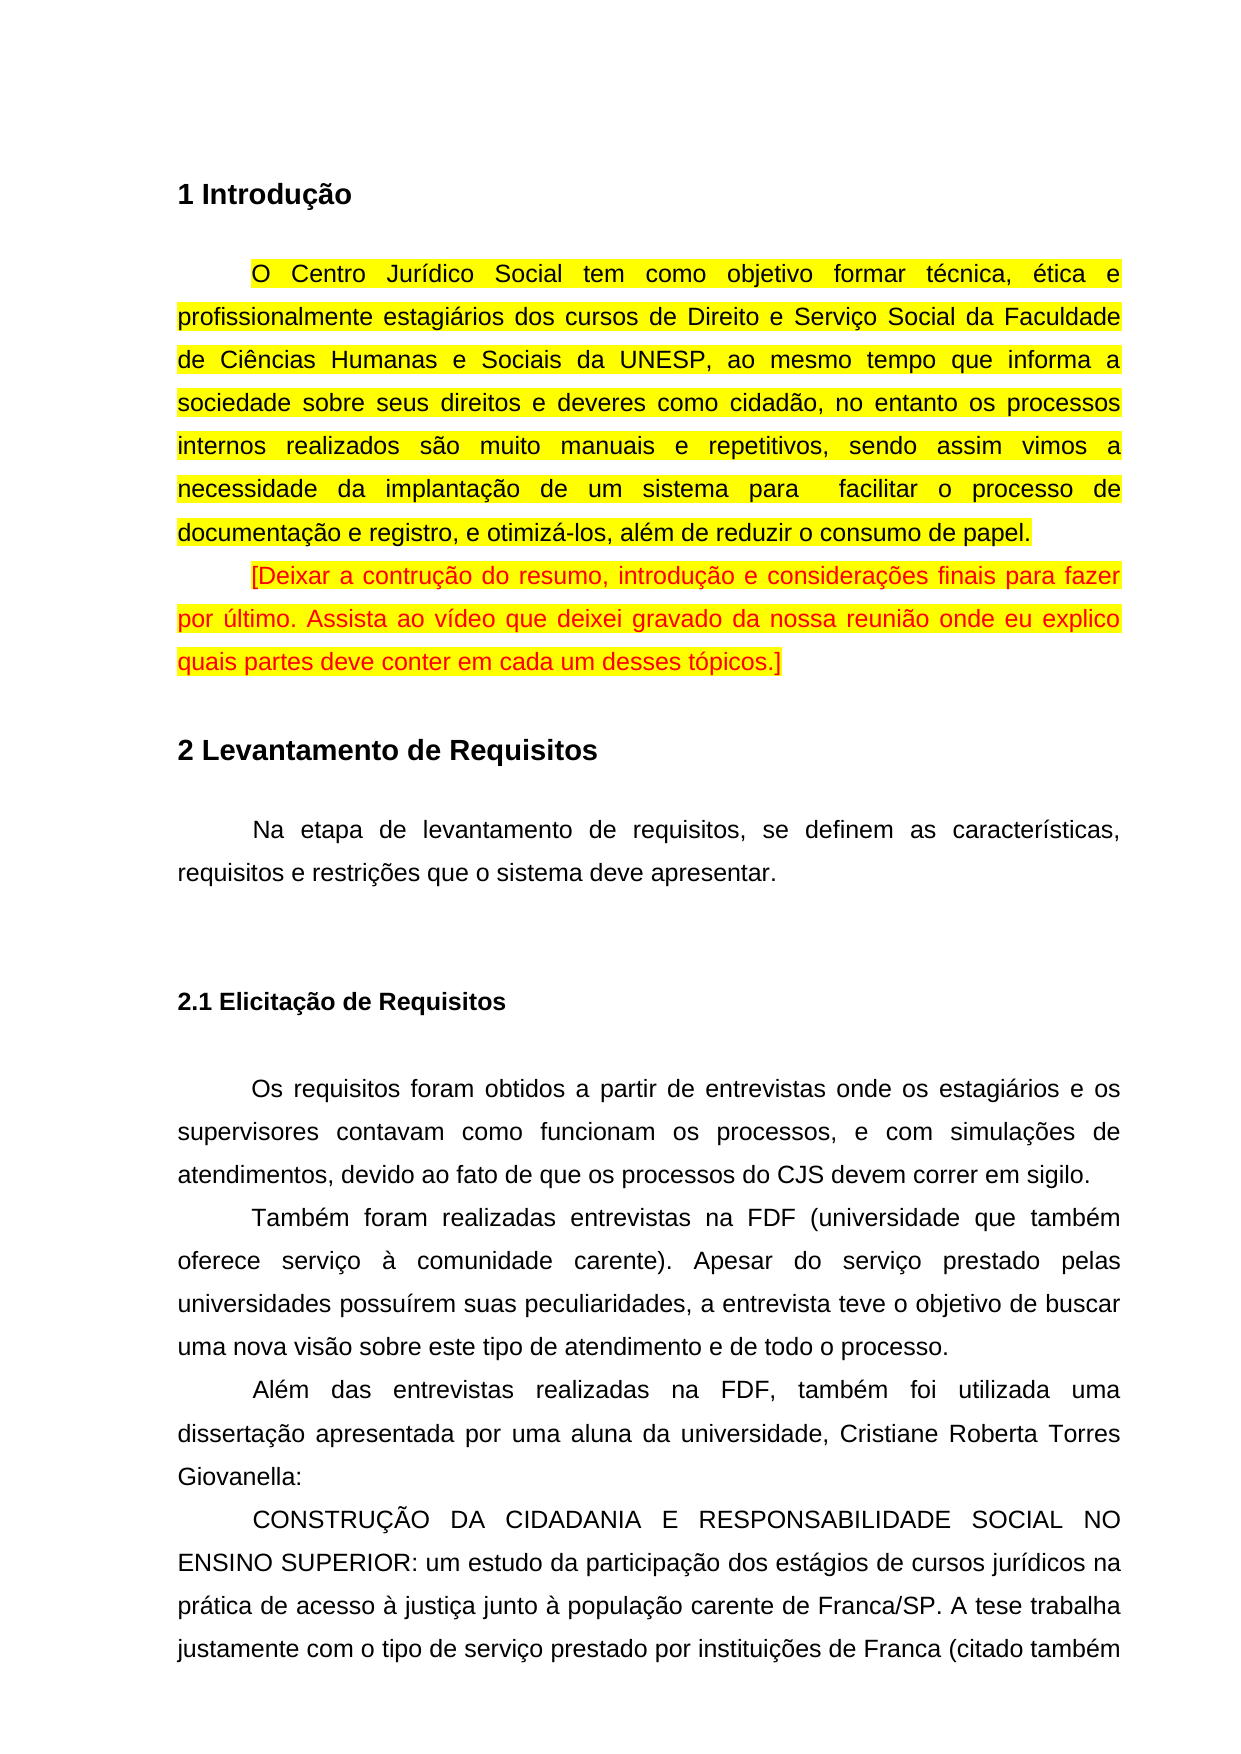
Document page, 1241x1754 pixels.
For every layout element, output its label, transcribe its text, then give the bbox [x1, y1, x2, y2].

text [Deixar a contrução do resumo, introdução e considerações finais para fazer por último. Assista ao vídeo que deixei gravado da nossa reunião onde eu explico quais partes deve conter em cada um desses tópicos.] [177, 561, 1122, 676]
text CONSTRUÇÃO DA CIDADANIA E RESPONSABILIDADE SOCIAL NO ENSINO SUPERIOR: um estudo da participação dos estágios de cursos jurídicos na prática de acesso à justiça junto à população carente de Franca/SP. A tese trabalha justamente com o tipo de serviço prestado por instituições de Franca (citado também [177, 1505, 1122, 1663]
subtitle 2.1 Elicitação de Requisitos [177, 987, 1122, 1016]
text Na etapa de levantamento de requisitos, se definem as características, requisitos e restrições que o sistema deve apresentar. [177, 815, 1122, 887]
subtitle 1 Introdução [177, 177, 1122, 211]
text O Centro Jurídico Social tem como objetivo formar técnica, ética e profissionalmente estagiários dos cursos de Direito e Serviço Social da Faculdade de Ciências Humanas e Sociais da UNESP, ao mesmo tempo que informa a sociedade sobre seus direitos e deveres como cidadão, no entanto os processos internos realizados são muito manuais e repetitivos, sendo assim vimos a necessidade da implantação de um sistema para facilitar o processo de documentação e registro, e otimizá-los, além de reduzir o consumo de papel. [177, 259, 1122, 546]
text Os requisitos foram obtidos a partir de entrevistas onde os estagiários e os supervisores contavam como funcionam os processos, e com simulações de atendimentos, devido ao fato de que os processos do CJS devem correr em sigilo. [177, 1074, 1122, 1189]
subtitle 2 Levantamento de Requisitos [177, 733, 1122, 767]
text Também foram realizadas entrevistas na FDF (universidade que também oferece serviço à comunidade carente). Apesar do serviço prestado pelas universidades possuírem suas peculiaridades, a entrevista teve o objetivo de buscar uma nova visão sobre este tipo de atendimento e de todo o processo. [177, 1203, 1122, 1361]
text Além das entrevistas realizadas na FDF, também foi utilizada uma dissertação apresentada por uma aluna da universidade, Cristiane Roberta Torres Giovanella: [177, 1376, 1122, 1491]
